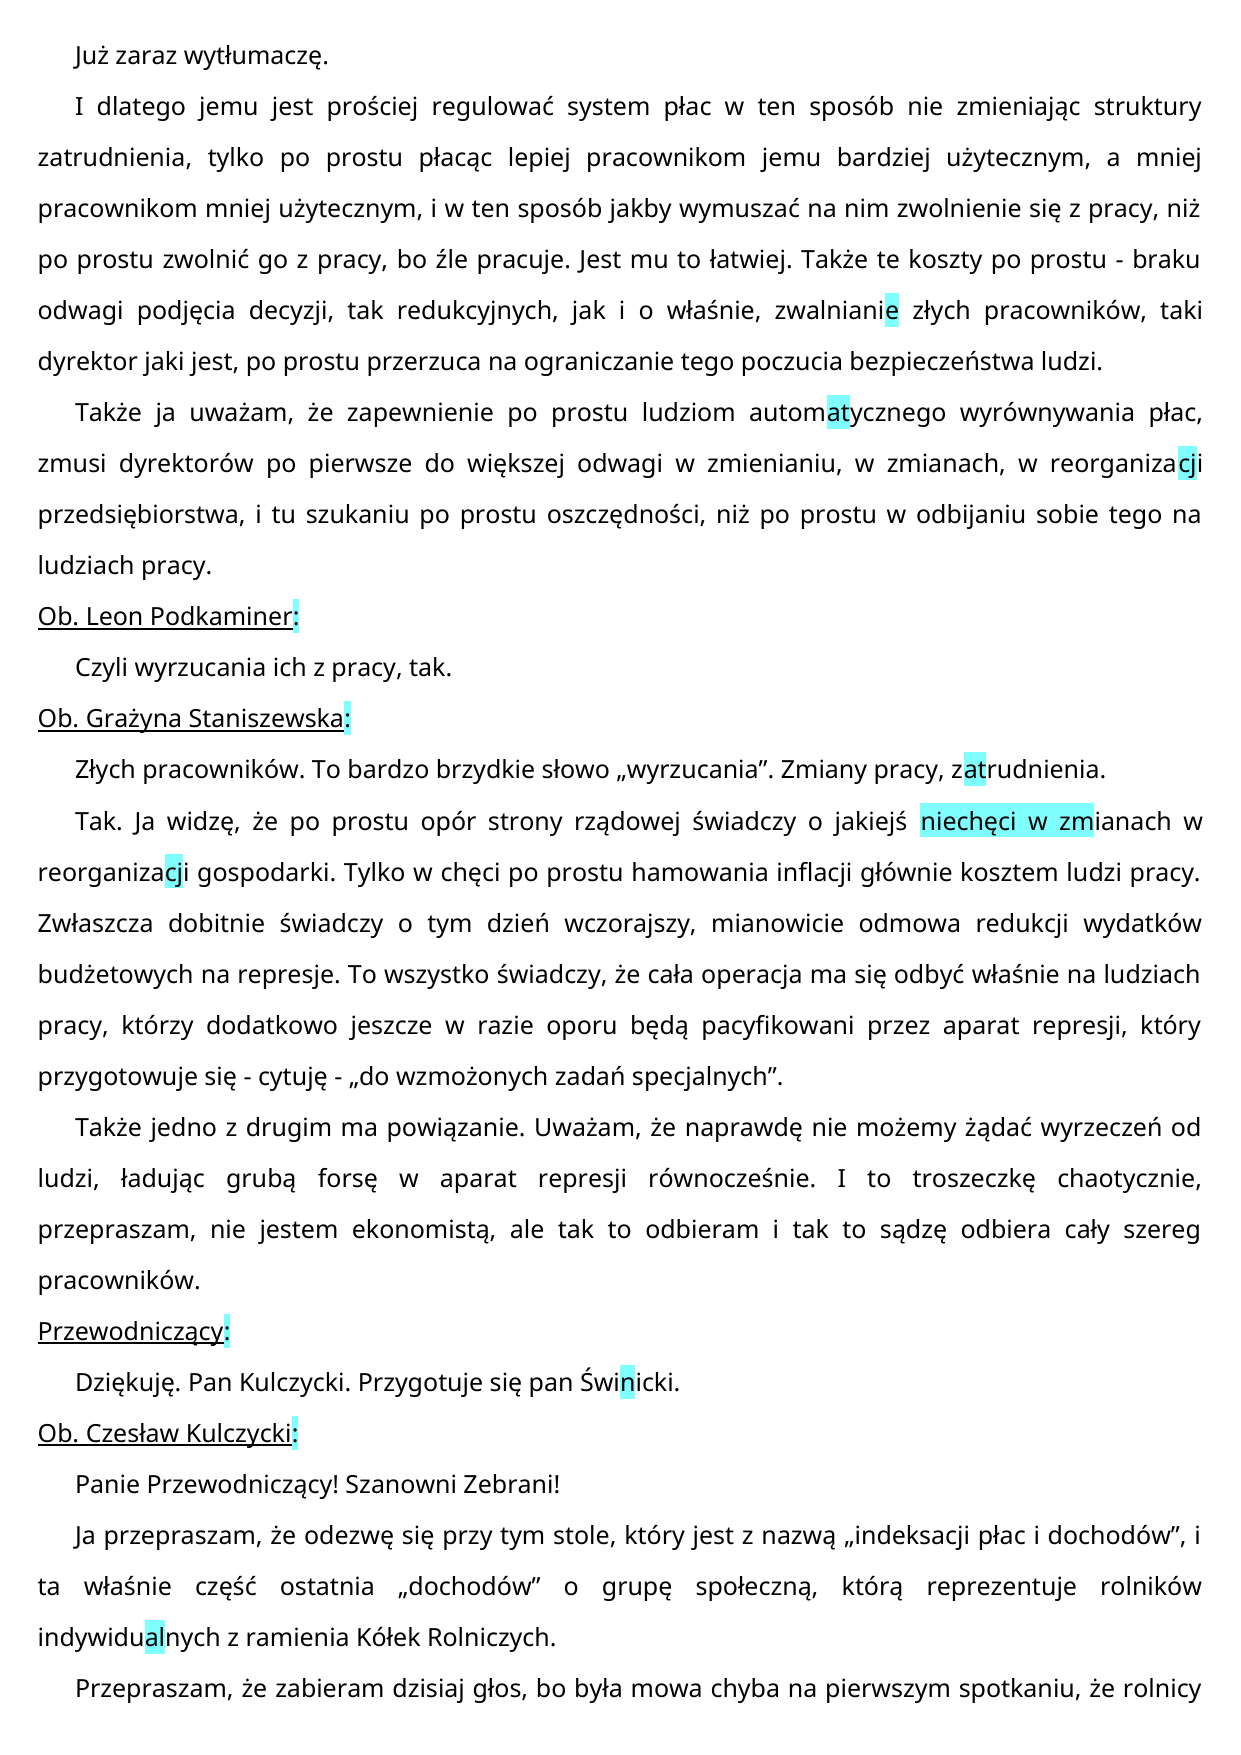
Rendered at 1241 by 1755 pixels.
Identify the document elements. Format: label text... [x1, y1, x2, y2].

text Ob. Czesław Kulczycki: [37, 1416, 1203, 1450]
text Także ja uważam, że zapewnienie po prostu ludziom automatycznego wyrównywania płac, zmusi dyrektorów po pierwsze do większej odwagi w zmienianiu, w zmianach, w reorganizacji przedsiębiorstwa, i tu szukaniu po prostu oszczędności, niż po prostu w odbijaniu sobie tego na ludziach pracy. [37, 395, 1203, 582]
text Przewodniczący: [37, 1313, 1203, 1348]
text Już zaraz wytłumaczę. [37, 37, 1203, 72]
text Ob. Grażyna Staniszewska: [37, 701, 1203, 735]
text Dziękuję. Pan Kulczycki. Przygotuje się pan Świnicki. [37, 1364, 1203, 1399]
text Przepraszam, że zabieram dzisiaj głos, bo była mowa chyba na pierwszym spotkaniu, że rolnicy [37, 1671, 1203, 1705]
text Panie Przewodniczący! Szanowni Zebrani! [37, 1467, 1203, 1501]
text Także jedno z drugim ma powiązanie. Uważam, że naprawdę nie możemy żądać wyrzeczeń od ludzi, ładując grubą forsę w aparat represji równocześnie. I to troszeczkę chaotycznie, przepraszam, nie jestem ekonomistą, ale tak to odbieram i tak to sądzę odbiera cały szereg pracowników. [37, 1109, 1203, 1297]
text I dlatego jemu jest prościej regulować system płac w ten sposób nie zmieniając struktury zatrudnienia, tylko po prostu płacąc lepiej pracownikom jemu bardziej użytecznym, a mniej pracownikom mniej użytecznym, i w ten sposób jakby wymuszać na nim zwolnienie się z pracy, niż po prostu zwolnić go z pracy, bo źle pracuje. Jest mu to łatwiej. Także te koszty po prostu - braku odwagi podjęcia decyzji, tak redukcyjnych, jak i o właśnie, zwalnianie złych pracowników, taki dyrektor jaki jest, po prostu przerzuca na ograniczanie tego poczucia bezpieczeństwa ludzi. [37, 88, 1203, 378]
text Złych pracowników. To bardzo brzydkie słowo „wyrzucania”. Zmiany pracy, zatrudnienia. [37, 752, 1203, 786]
text Czyli wyrzucania ich z pracy, tak. [37, 650, 1203, 684]
text Ob. Leon Podkaminer: [37, 599, 1203, 633]
text Ja przepraszam, że odezwę się przy tym stole, który jest z nazwą „indeksacji płac i dochodów”, i ta właśnie część ostatnia „dochodów” o grupę społeczną, którą reprezentuje rolników indywidualnych z ramienia Kółek Rolniczych. [37, 1518, 1203, 1654]
text Tak. Ja widzę, że po prostu opór strony rządowej świadczy o jakiejś niechęci w zmianach w reorganizacji gospodarki. Tylko w chęci po prostu hamowania inflacji głównie kosztem ludzi pracy. Zwłaszcza dobitnie świadczy o tym dzień wczorajszy, mianowicie odmowa redukcji wydatków budżetowych na represje. To wszystko świadczy, że cała operacja ma się odbyć właśnie na ludziach pracy, którzy dodatkowo jeszcze w razie oporu będą pacyfikowani przez aparat represji, który przygotowuje się - cytuję - „do wzmożonych zadań specjalnych”. [37, 803, 1203, 1092]
